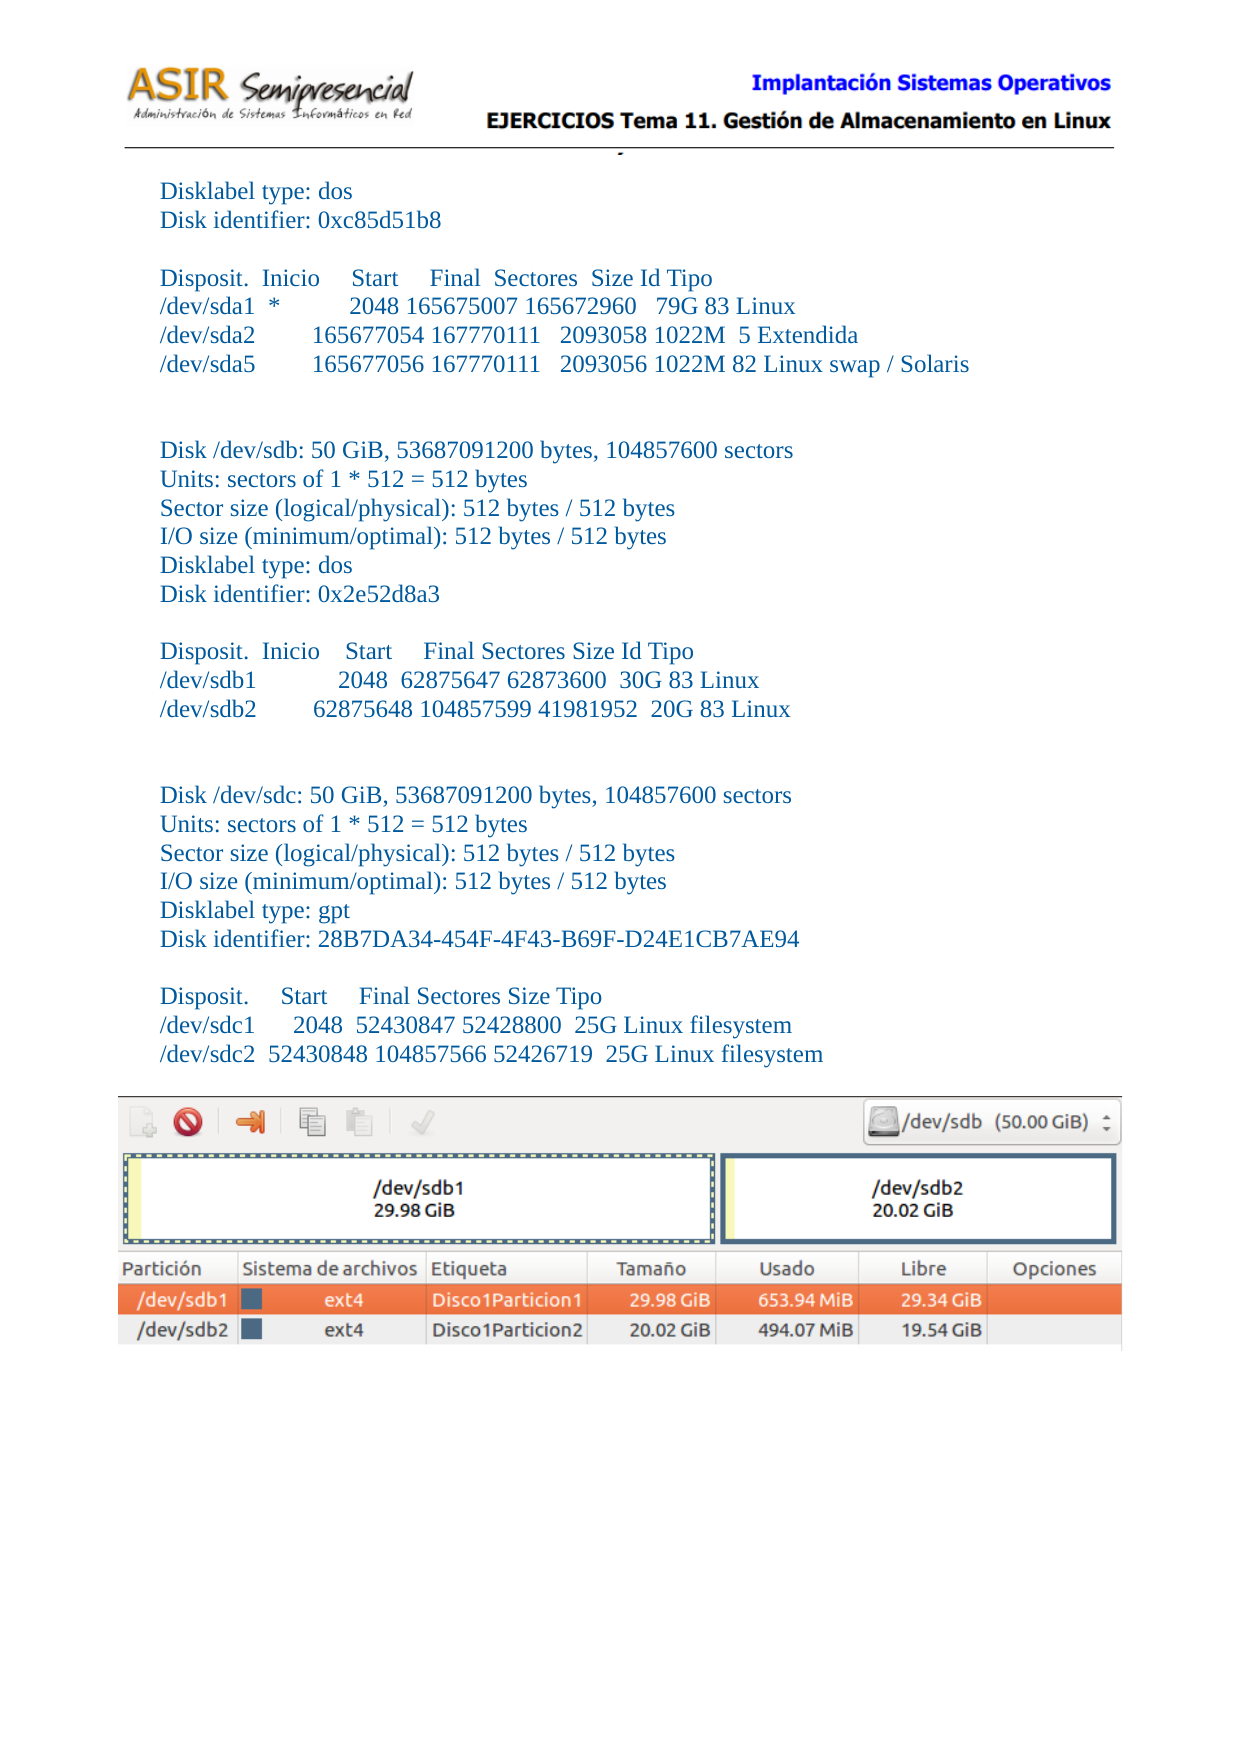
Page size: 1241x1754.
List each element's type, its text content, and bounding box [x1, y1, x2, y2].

text Disklabel type: dos [118, 176, 1122, 205]
text /dev/sdb2 62875648 104857599 41981952 20G 83 Linux [118, 694, 1122, 723]
text /dev/sda1 * 2048 165675007 165672960 79G 83 Linux [118, 291, 1122, 320]
text /dev/sdc1 2048 52430847 52428800 25G Linux filesystem [118, 1010, 1122, 1039]
text Disk /dev/sdb: 50 GiB, 53687091200 bytes, 104857600 sectors [118, 435, 1122, 464]
text Disposit. Inicio Start Final Sectores Size Id Tipo [118, 636, 1122, 665]
text I/O size (minimum/optimal): 512 bytes / 512 bytes [118, 866, 1122, 895]
text /dev/sdb1 2048 62875647 62873600 30G 83 Linux [118, 665, 1122, 694]
text Disposit. Inicio Start Final Sectores Size Id Tipo [118, 263, 1122, 291]
picture [118, 1096, 1123, 1351]
text Units: sectors of 1 * 512 = 512 bytes [118, 809, 1122, 838]
picture [118, 50, 1123, 155]
text /dev/sda5 165677056 167770111 2093056 1022M 82 Linux swap / Solaris [118, 349, 1122, 378]
text Disk identifier: 0x2e52d8a3 [118, 579, 1122, 608]
text Sector size (logical/physical): 512 bytes / 512 bytes [118, 493, 1122, 521]
text I/O size (minimum/optimal): 512 bytes / 512 bytes [118, 521, 1122, 550]
text Sector size (logical/physical): 512 bytes / 512 bytes [118, 838, 1122, 866]
text Disk identifier: 28B7DA34-454F-4F43-B69F-D24E1CB7AE94 [118, 924, 1122, 953]
text Disklabel type: gpt [118, 895, 1122, 924]
text Disk identifier: 0xc85d51b8 [118, 205, 1122, 234]
text Disk /dev/sdc: 50 GiB, 53687091200 bytes, 104857600 sectors [118, 780, 1122, 809]
text Disposit. Start Final Sectores Size Tipo [118, 981, 1122, 1010]
text /dev/sda2 165677054 167770111 2093058 1022M 5 Extendida [118, 320, 1122, 349]
text Units: sectors of 1 * 512 = 512 bytes [118, 464, 1122, 493]
text Disklabel type: dos [118, 550, 1122, 579]
text /dev/sdc2 52430848 104857566 52426719 25G Linux filesystem [118, 1039, 1122, 1068]
